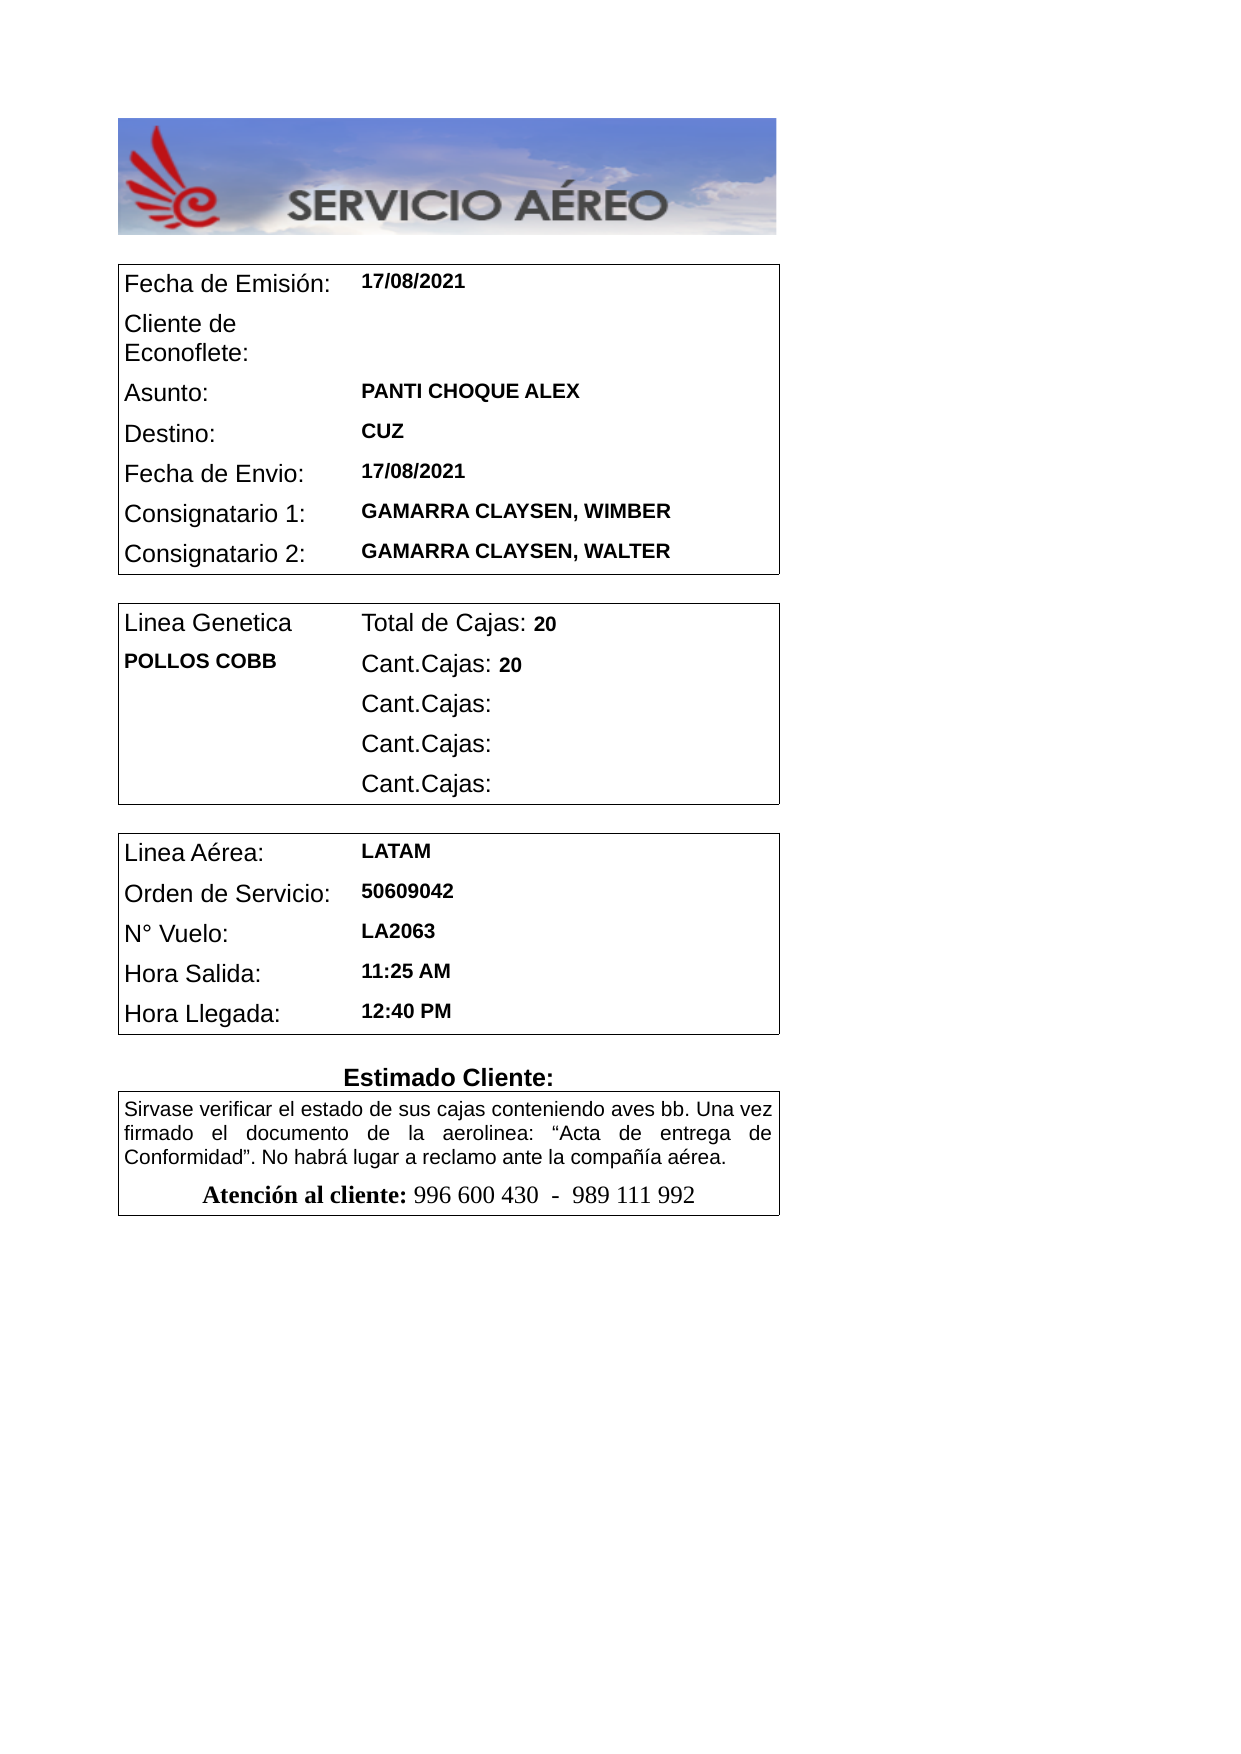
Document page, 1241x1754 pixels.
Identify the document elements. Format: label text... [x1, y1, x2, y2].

table_cell Consignatario 1: [119, 493, 356, 533]
table_cell CUZ [356, 413, 779, 453]
table_cell 11:25 AM [356, 953, 779, 993]
table_cell [119, 764, 356, 804]
table_cell Cant.Cajas: [356, 683, 779, 723]
table_cell 17/08/2021 [356, 453, 779, 493]
table_cell [356, 304, 779, 373]
table_cell 12:40 PM [356, 994, 779, 1034]
table_header 17/08/2021 [356, 265, 779, 304]
table_cell [118, 805, 356, 833]
table_cell Hora Salida: [119, 953, 356, 993]
table_header Fecha de Emisión: [119, 265, 356, 304]
table_cell LA2063 [356, 913, 779, 953]
table_cell GAMARRA CLAYSEN, WALTER [356, 534, 779, 574]
table_cell Hora Llegada: [119, 994, 356, 1034]
table_cell Cant.Cajas: 20 [356, 643, 779, 683]
table_cell Total de Cajas: 20 [356, 604, 779, 643]
table_cell 50609042 [356, 873, 779, 913]
table_cell Consignatario 2: [119, 534, 356, 574]
table_cell Cant.Cajas: [356, 723, 779, 763]
table_cell [356, 805, 779, 833]
table_cell Cliente de Econoflete: [119, 304, 356, 373]
table_cell [118, 575, 356, 603]
table_cell [119, 723, 356, 763]
table_cell [119, 683, 356, 723]
table_cell Destino: [119, 413, 356, 453]
table_cell Sirvase verificar el estado de sus cajas conteniendo aves bb. Una vez firmado el documento de la aerolinea: “Acta de entrega de Conformidad”. No habrá lugar a reclamo ante la compañía aérea. [119, 1092, 779, 1175]
table_cell Linea Aérea: [119, 834, 356, 873]
table_cell [356, 575, 779, 603]
table_cell GAMARRA CLAYSEN, WIMBER [356, 493, 779, 533]
picture [118, 118, 777, 235]
table_cell Atención al cliente: 996 600 430 - 989 111 992 [119, 1175, 779, 1215]
table_cell Cant.Cajas: [356, 764, 779, 804]
table_cell Asunto: [119, 373, 356, 413]
table_cell Estimado Cliente: [118, 1035, 779, 1091]
table_cell LATAM [356, 834, 779, 873]
table_cell Orden de Servicio: [119, 873, 356, 913]
table_cell Linea Genetica [119, 604, 356, 643]
table_cell POLLOS COBB [119, 643, 356, 683]
table_cell PANTI CHOQUE ALEX [356, 373, 779, 413]
table_cell Fecha de Envio: [119, 453, 356, 493]
table_cell N° Vuelo: [119, 913, 356, 953]
